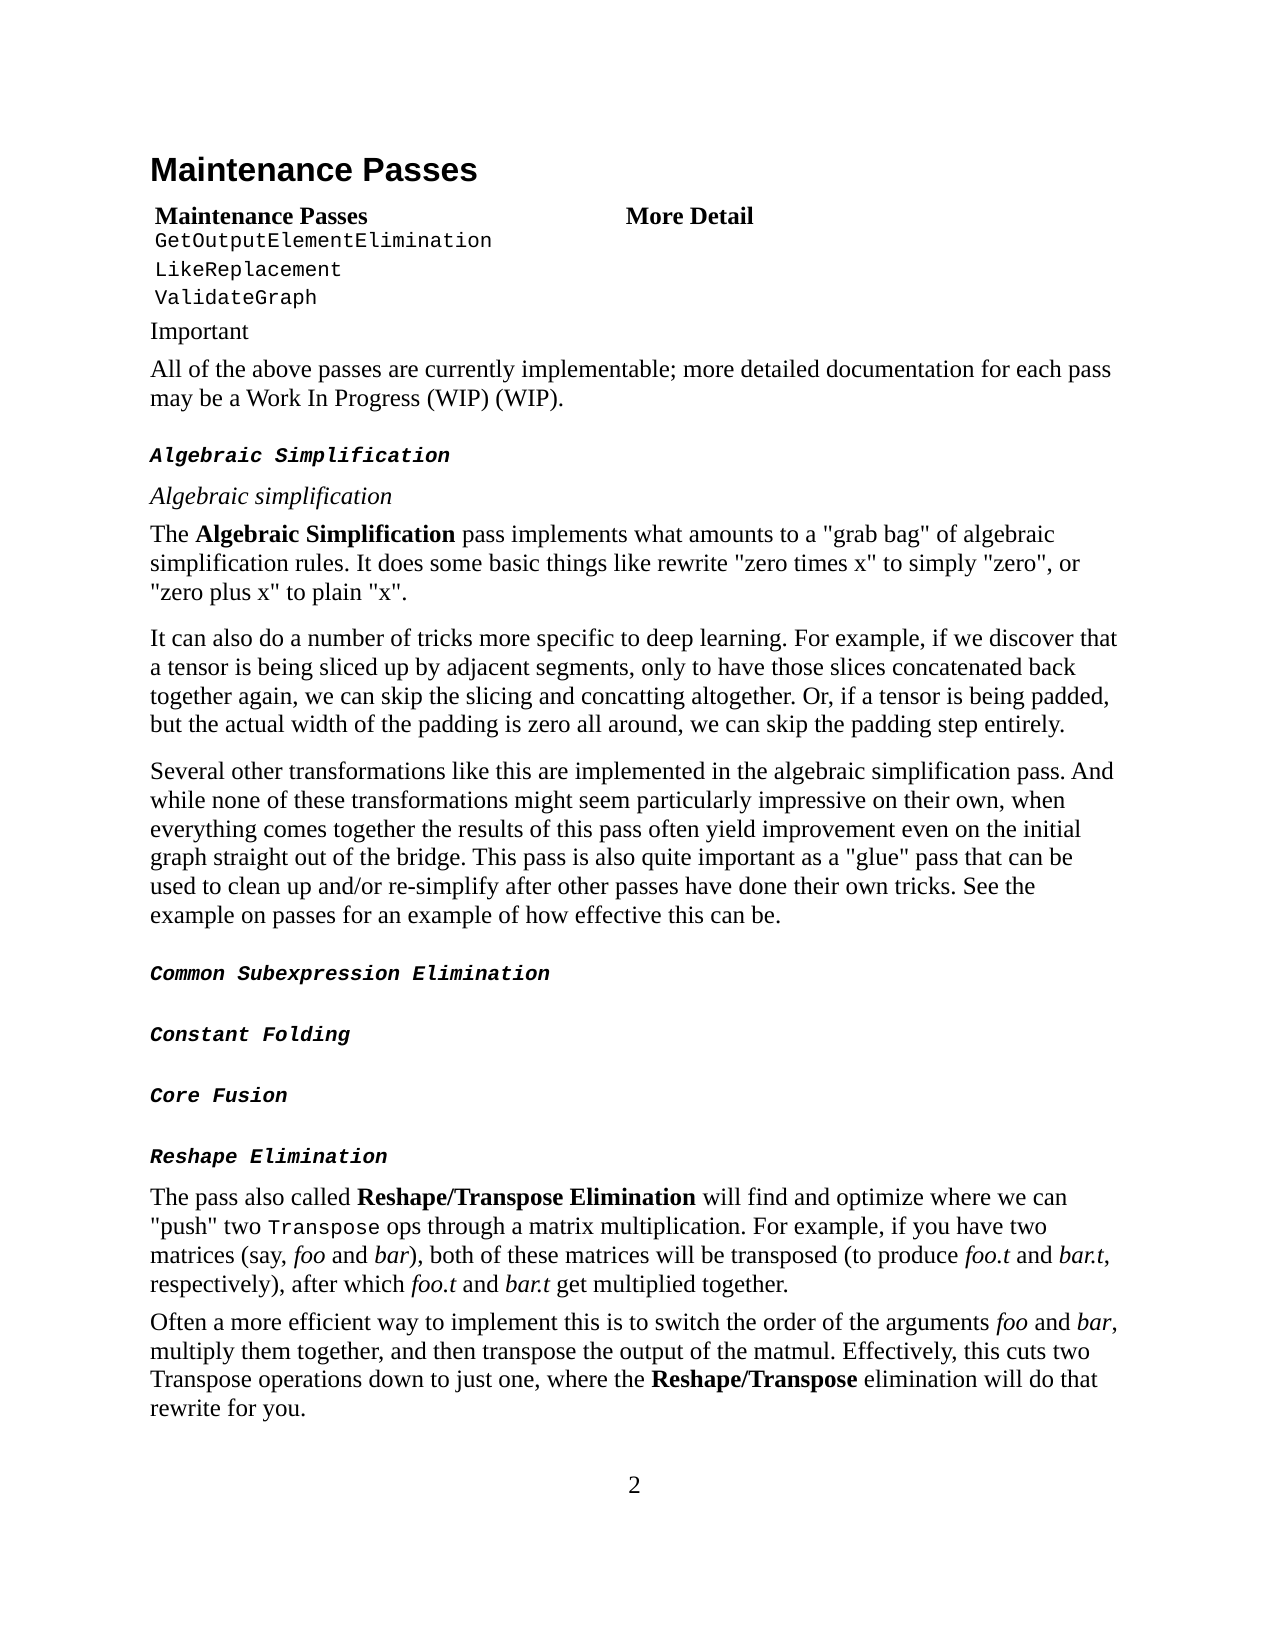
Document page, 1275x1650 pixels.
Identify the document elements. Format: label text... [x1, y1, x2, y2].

table_cell [621, 288, 1125, 316]
subtitle Constant Folding [150, 1024, 1125, 1047]
table_cell ValidateGraph [150, 288, 621, 316]
text The Algebraic Simplification pass implements what amounts to a "grab bag" of algebraic simplification rules. It does some basic things like rewrite "zero times x" to simply "zero", or "zero plus x" to plain "x". [150, 519, 1125, 605]
text All of the above passes are currently implementable; more detailed documentation for each pass may be a Work In Progress (WIP) (WIP). [150, 354, 1125, 411]
text Often a more efficient way to implement this is to switch the order of the arguments foo and bar, multiply them together, and then transpose the output of the matmul. Effectively, this cuts two Transpose operations down to just one, where the Reshape/Transpose elimination will do that rewrite for you. [150, 1307, 1125, 1422]
table_cell [621, 259, 1125, 287]
table_cell LikeReplacement [150, 259, 621, 287]
text It can also do a number of tricks more specific to deep learning. For example, if we discover that a tensor is being sliced up by adjacent segments, only to have those slices concatenated back together again, we can skip the slicing and concatting altogether. Or, if a tensor is being padded, but the actual width of the padding is zero all around, we can skip the padding step entirely. [150, 623, 1125, 738]
subtitle Core Fusion [150, 1085, 1125, 1109]
subtitle Common Subexpression Elimination [150, 963, 1125, 986]
table_cell GetOutputElementElimination [150, 230, 621, 259]
text Several other transformations like this are implemented in the algebraic simplification pass. And while none of these transformations might seem particularly impressive on their own, when everything comes together the results of this pass often yield improvement even on the initial graph straight out of the bridge. This pass is also quite important as a "glue" pass that can be used to clean up and/or re-simplify after other passes have done their own tricks. See the example on passes for an example of how effective this can be. [150, 756, 1125, 929]
text Algebraic simplification [150, 481, 1125, 510]
table_header Maintenance Passes [150, 201, 621, 230]
text The pass also called Reshape/Transpose Elimination will find and optimize where we can "push" two Transpose ops through a matrix multiplication. For example, if you have two matrices (say, foo and bar), both of these matrices will be transposed (to produce foo.t and bar.t, respectively), after which foo.t and bar.t get multiplied together. [150, 1182, 1125, 1298]
text Important [150, 316, 1125, 345]
subtitle Algebraic Simplification [150, 445, 1125, 469]
subtitle Reshape Elimination [150, 1146, 1125, 1170]
table_cell [621, 230, 1125, 259]
subtitle Maintenance Passes [150, 150, 1125, 189]
table_header More Detail [621, 201, 1125, 230]
